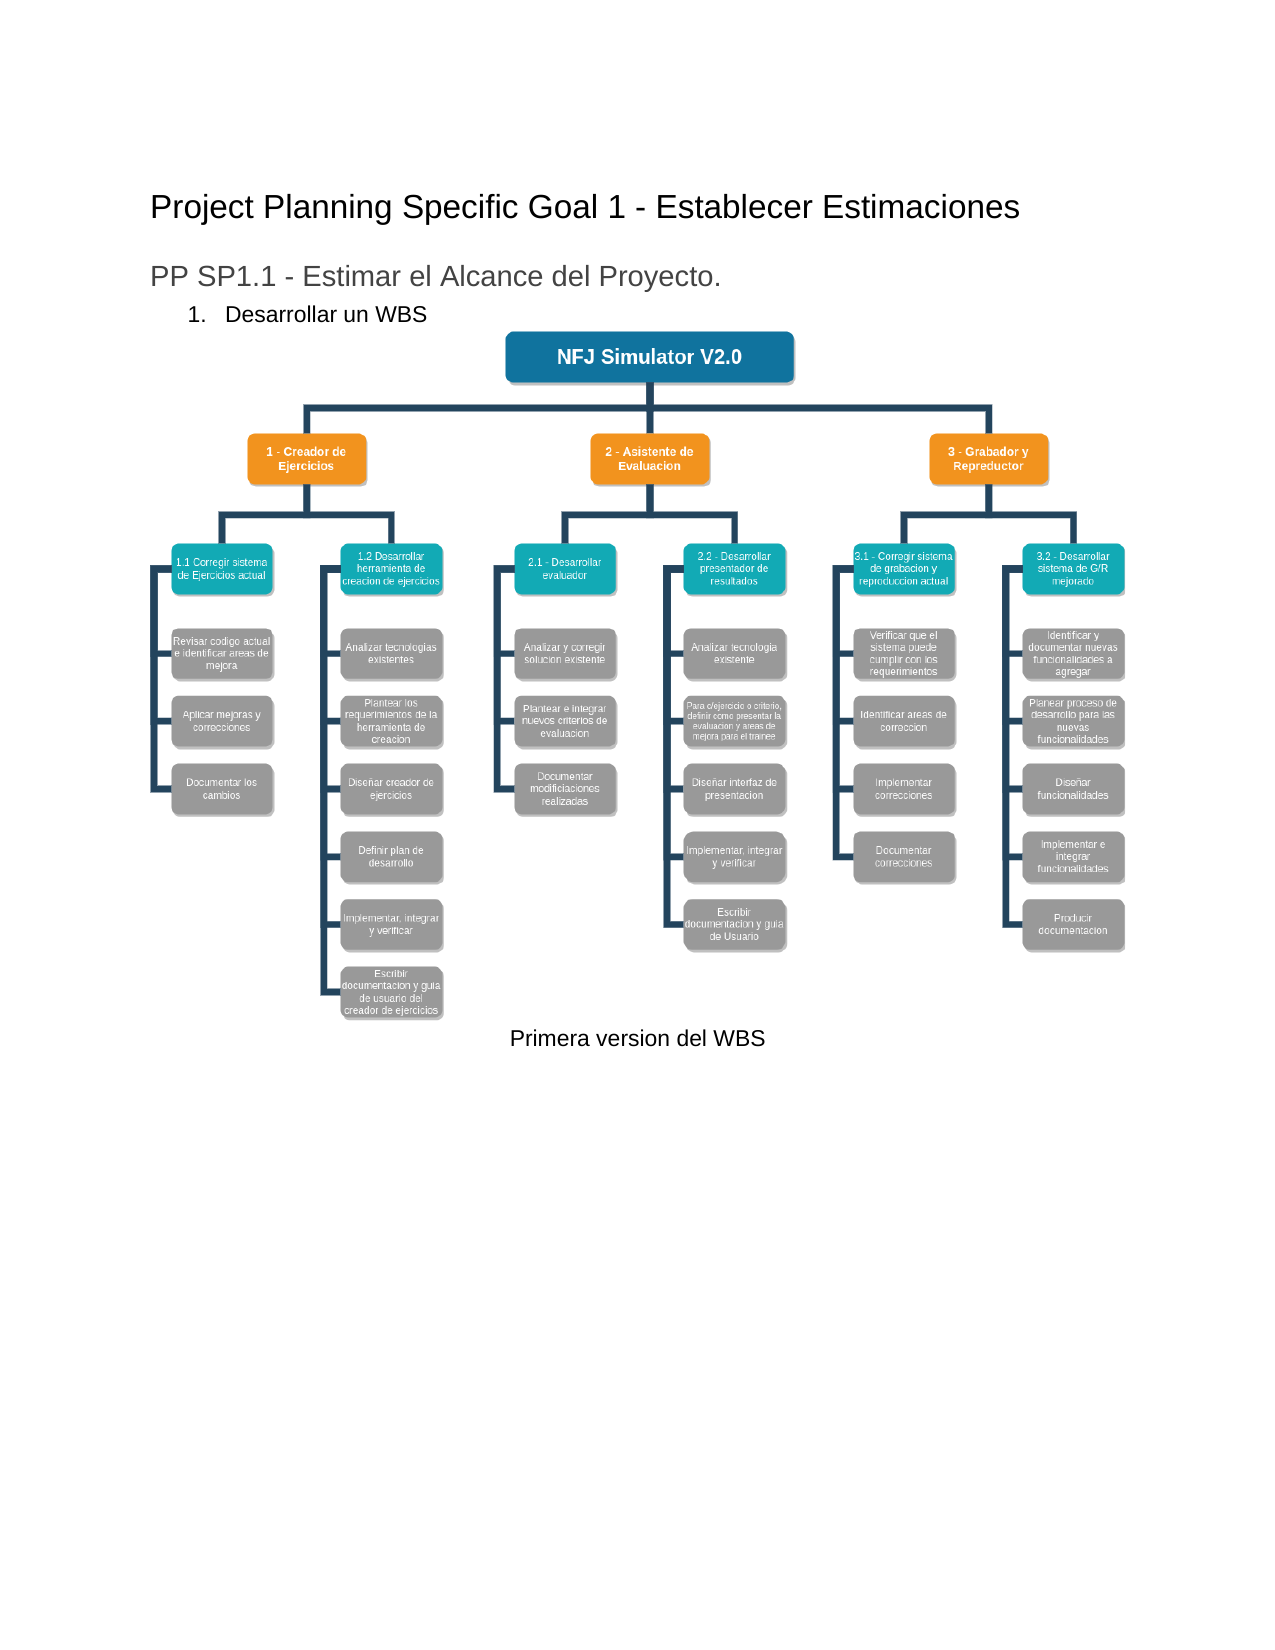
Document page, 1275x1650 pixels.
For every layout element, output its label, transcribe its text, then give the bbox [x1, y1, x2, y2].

text Primera version del WBS [150, 1025, 1125, 1051]
subtitle Project Planning Specific Goal 1 - Establecer Estimaciones [150, 187, 1125, 226]
subtitle PP SP1.1 - Estimar el Alcance del Proyecto. [150, 259, 1125, 293]
picture [150, 331, 1125, 1021]
list Desarrollar un WBS [187, 301, 1125, 327]
